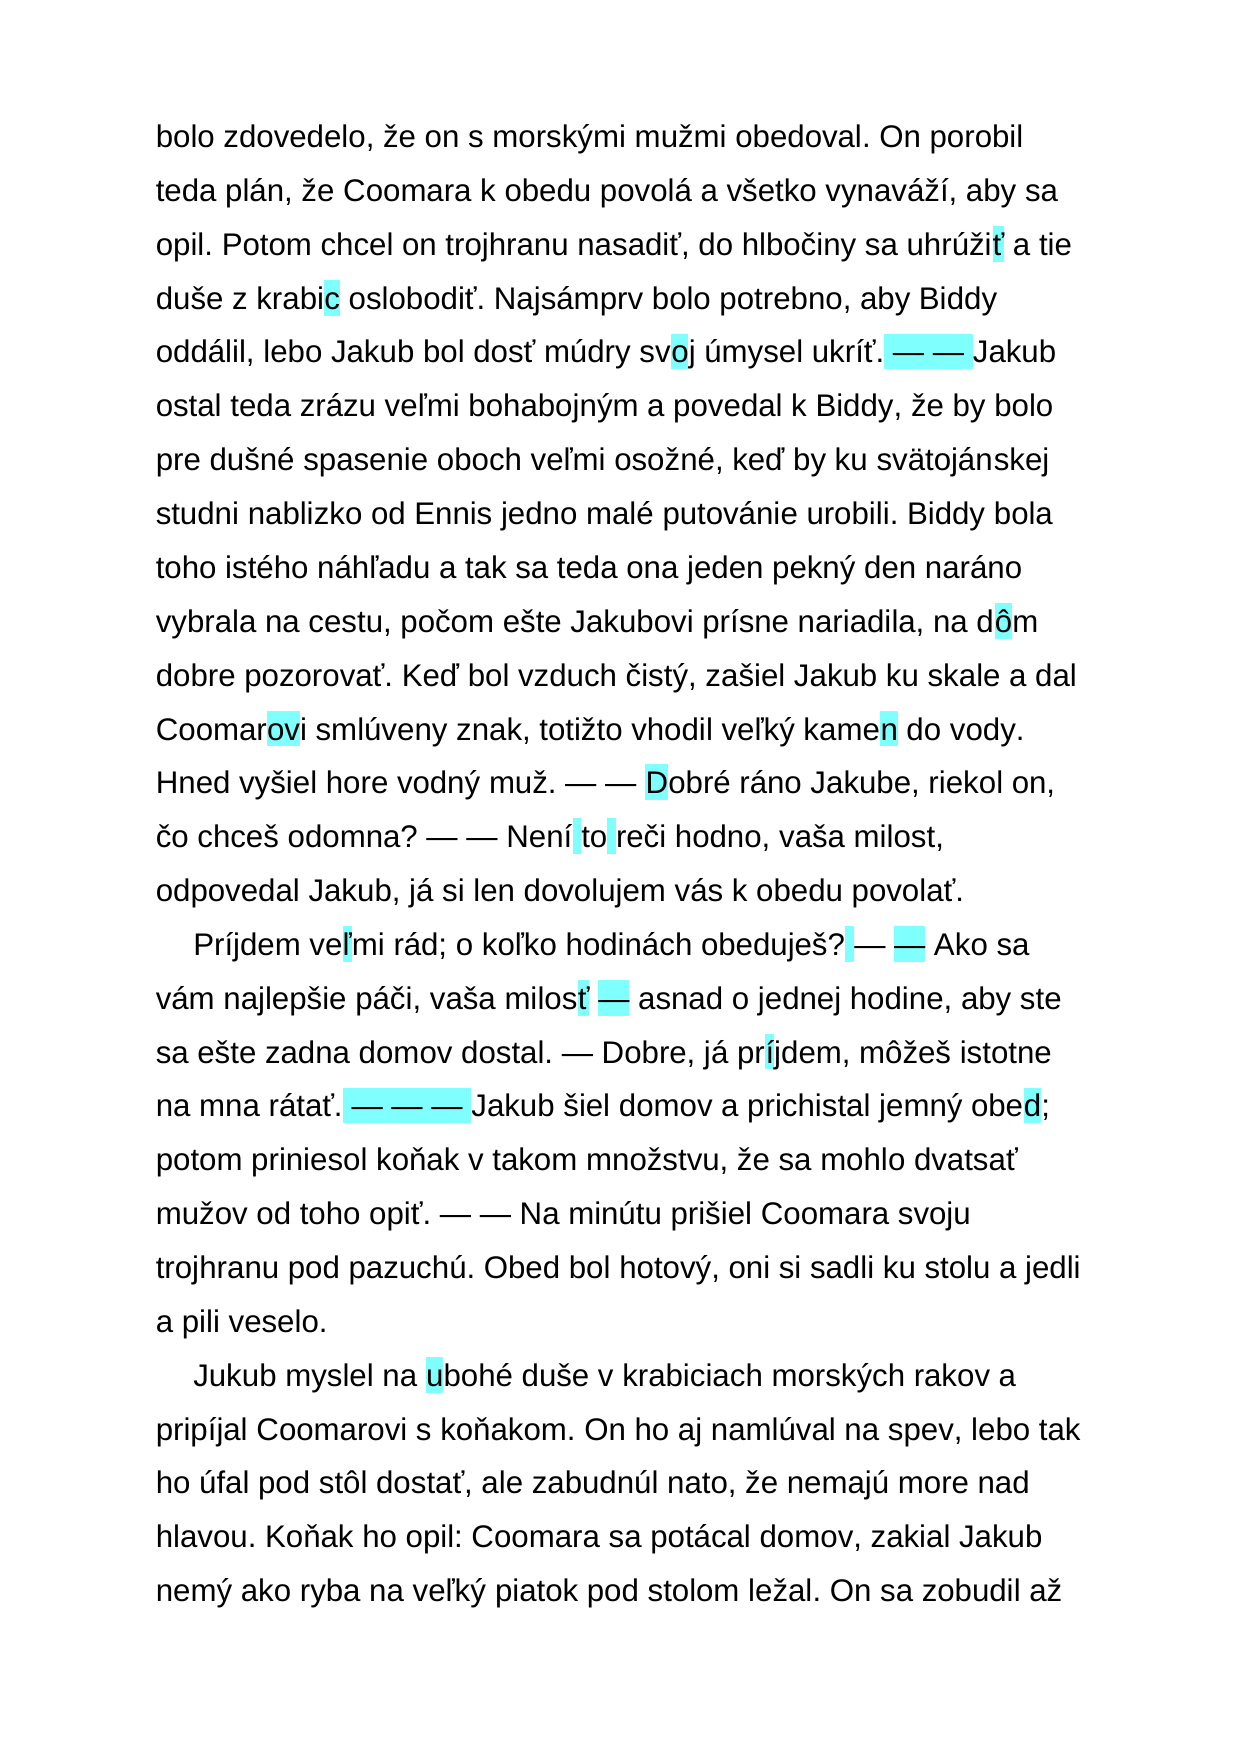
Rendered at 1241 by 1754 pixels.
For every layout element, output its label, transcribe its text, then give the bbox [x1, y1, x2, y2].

text bolo zdovedelo, že on s morskými mužmi obedoval. On porobil teda plán, že Coomara k obedu povolá a všetko vynaváží, aby sa opil. Potom chcel on trojhranu nasadiť, do hlbočiny sa uhrúžiť a tie duše z krabic oslobodiť. Najsámprv bolo potrebno, aby Biddy oddálil, lebo Jakub bol dosť múdry svoj úmysel ukríť. — — Jakub ostal teda zrázu veľmi bohabojným a povedal k Biddy, že by bolo pre dušné spasenie oboch veľmi osožné, keď by ku svätoján­skej studni nablizko od Ennis jedno malé putovánie urobili. Biddy bola toho istého náhľadu a tak sa teda ona jeden pekný den naráno vybrala na cestu, počom ešte Jakubovi prísne nariadila, na dôm dobre pozorovať. Keď bol vzduch čistý, zašiel Jakub ku skale a dal Coomarovi smlúveny znak, totižto vhodil veľký kamen do vody. Hned vyšiel hore vodný muž. — — Dobré ráno Jakube, riekol on, čo chceš odomna? — — Není to reči hodno, vaša milost, odpovedal Jakub, já si len dovolujem vás k obedu povolať. [156, 118, 1084, 908]
text Jukub myslel na ubohé duše v krabiciach morských rakov a pripíjal Coomarovi s koňakom. On ho aj namlúval na spev, lebo tak ho úfal pod stôl dostať, ale zabudnúl nato, že nemajú more nad hlavou. Koňak ho opil: Coomara sa potácal domov, zakial Jakub nemý ako ryba na veľký piatok pod stolom ležal. On sa zobudil až [156, 1357, 1084, 1608]
text Príjdem veľmi rád; o koľko hodinách obeduješ? — — Ako sa vám najlepšie páči, vaša milosť — asnad o jednej hodine, aby ste sa ešte zadna domov dostal. — Dobre, já príjdem, môžeš istotne na mna rátať. — — — Jakub šiel domov a prichistal jemný obed; potom priniesol koňak v takom množstvu, že sa mohlo dvatsať mužov od toho opiť. — — Na minútu prišiel Coomara svoju trojhranu pod pazuchú. Obed bol hotový, oni si sadli ku stolu a jedli a pili veselo. [156, 926, 1084, 1339]
